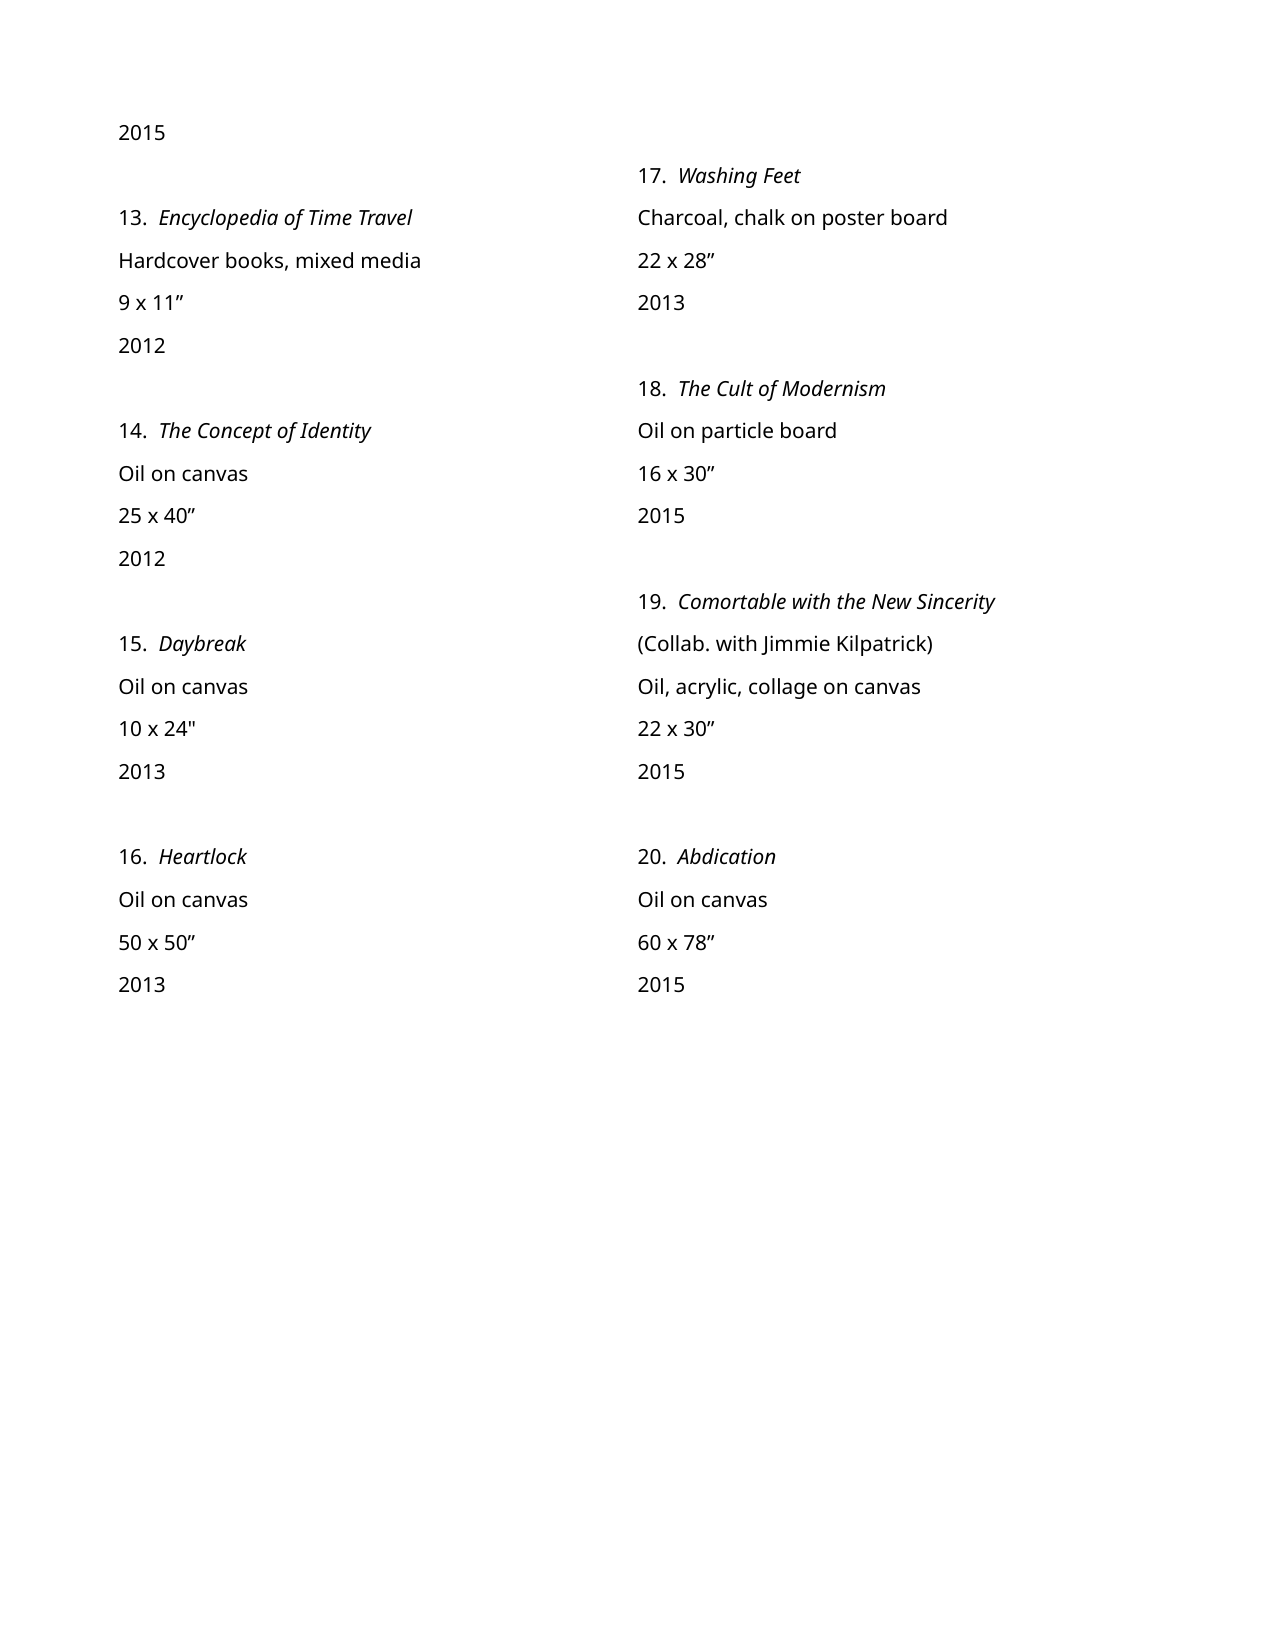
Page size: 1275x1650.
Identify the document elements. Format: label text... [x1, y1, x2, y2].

text 2015 [637, 970, 1157, 999]
text Oil on particle board [637, 416, 1157, 445]
text 14. The Concept of Identity [118, 416, 637, 445]
text 16 x 30” [637, 459, 1157, 487]
text 17. Washing Feet [637, 161, 1157, 189]
text 2015 [637, 757, 1157, 786]
text 2013 [118, 757, 637, 786]
text Oil, acrylic, collage on canvas [637, 672, 1157, 700]
text 2012 [118, 331, 637, 359]
text 2015 [118, 118, 637, 147]
text 50 x 50” [118, 928, 637, 956]
text (Collab. with Jimmie Kilpatrick) [637, 629, 1157, 658]
text 60 x 78” [637, 928, 1157, 956]
text 9 x 11” [118, 288, 637, 317]
text 2012 [118, 544, 637, 573]
text 10 x 24" [118, 714, 637, 743]
text Charcoal, chalk on poster board [637, 203, 1157, 232]
text Oil on canvas [118, 885, 637, 913]
text Oil on canvas [637, 885, 1157, 913]
text 2013 [637, 288, 1157, 317]
text Hardcover books, mixed media [118, 246, 637, 274]
text 16. Heartlock [118, 842, 637, 871]
text 19. Comortable with the New Sincerity [637, 587, 1157, 615]
text 22 x 28” [637, 246, 1157, 274]
text 13. Encyclopedia of Time Travel [118, 203, 637, 232]
text 2015 [637, 502, 1157, 530]
text Oil on canvas [118, 459, 637, 487]
text 22 x 30” [637, 714, 1157, 743]
text Oil on canvas [118, 672, 637, 700]
text 15. Daybreak [118, 629, 637, 658]
text 2013 [118, 970, 637, 999]
text 18. The Cult of Modernism [637, 374, 1157, 402]
text 20. Abdication [637, 842, 1157, 871]
text 25 x 40” [118, 502, 637, 530]
